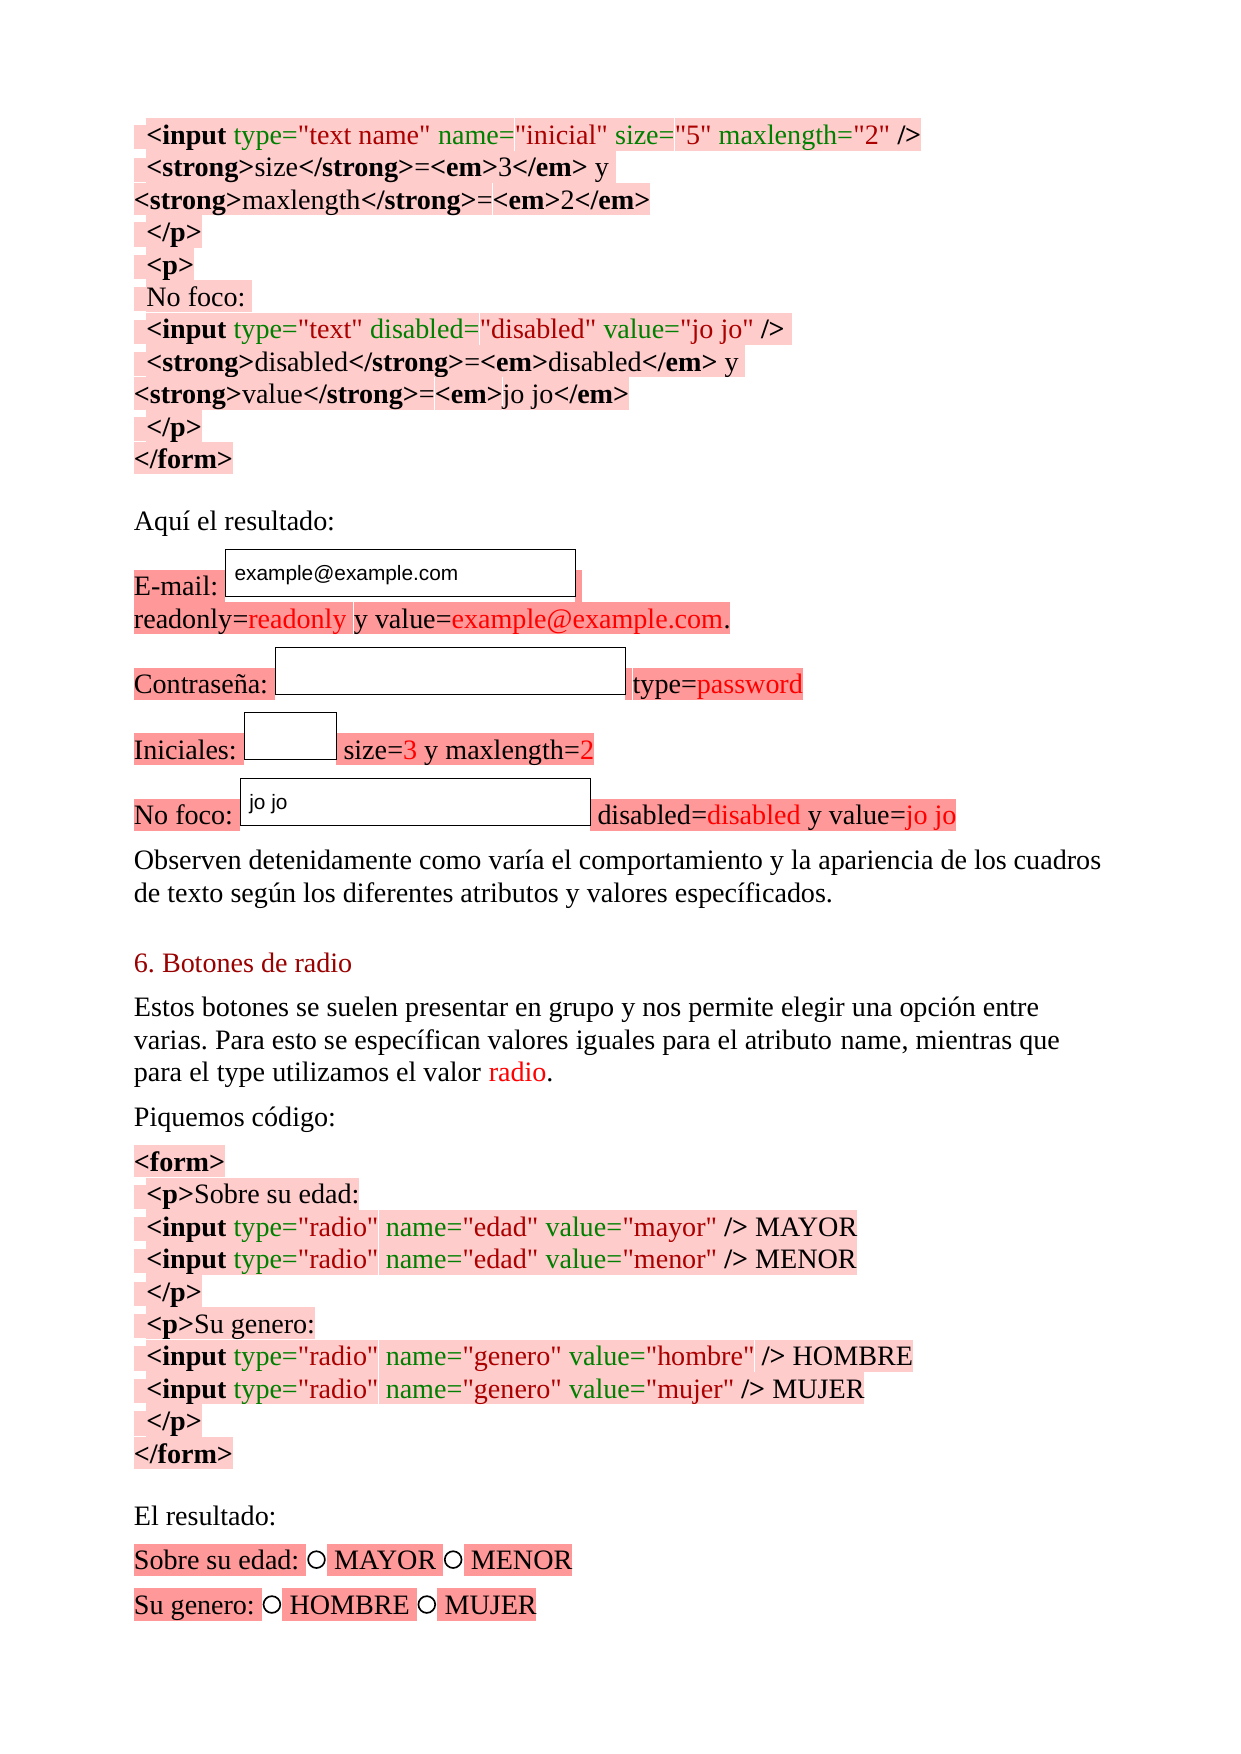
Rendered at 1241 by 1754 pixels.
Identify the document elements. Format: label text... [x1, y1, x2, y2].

text <p>Sobre su edad: [134, 1177, 1106, 1210]
text <form> [134, 1145, 1106, 1177]
text El resultado: [134, 1498, 1106, 1531]
text <input type="text name" name="inicial" size="5" maxlength="2" /> [134, 118, 1106, 151]
text Estos botones se suelen presentar en grupo y nos permite elegir una opción entre varias. Para esto se específican valores iguales para el atributo name, mientras que para el type utilizamos el valor radio. [134, 991, 1106, 1088]
text <input type="radio" name="edad" value="mayor" /> MAYOR [134, 1210, 1106, 1242]
text Su genero: HOMBRE MUJER [134, 1588, 1106, 1621]
text E-mail: readonly=readonly y value=example@example.com. [134, 549, 1106, 634]
text <strong>disabled</strong>=<em>disabled</em> y <strong>value</strong>=<em>jo jo</em> [134, 345, 1106, 410]
text <input type="radio" name="genero" value="hombre" /> HOMBRE [134, 1339, 1106, 1372]
text </form> [134, 1437, 1106, 1469]
text <input type="text" disabled="disabled" value="jo jo" /> [134, 312, 1106, 345]
text <p> [134, 248, 1106, 280]
text <input type="radio" name="genero" value="mujer" /> MUJER [134, 1372, 1106, 1404]
text No foco: [134, 280, 1106, 312]
subtitle 6. Botones de radio [134, 946, 1106, 978]
text <p>Su genero: [134, 1307, 1106, 1339]
text Contraseña: type=password [134, 647, 1106, 700]
text No foco: disabled=disabled y value=jo jo [134, 778, 1106, 831]
text </p> [134, 1275, 1106, 1307]
text Sobre su edad: MAYOR MENOR [134, 1543, 1106, 1576]
text </p> [134, 1404, 1106, 1437]
text <strong>size</strong>=<em>3</em> y <strong>maxlength</strong>=<em>2</em> [134, 151, 1106, 215]
text </form> [134, 442, 1106, 474]
text Aquí el resultado: [134, 504, 1106, 536]
text Piquemos código: [134, 1100, 1106, 1133]
text </p> [134, 410, 1106, 442]
text </p> [134, 215, 1106, 248]
text Observen detenidamente como varía el comportamiento y la apariencia de los cuadros de texto según los diferentes atributos y valores específicados. [134, 843, 1106, 908]
text <input type="radio" name="edad" value="menor" /> MENOR [134, 1242, 1106, 1275]
text Iniciales: size=3 y maxlength=2 [134, 712, 1106, 765]
